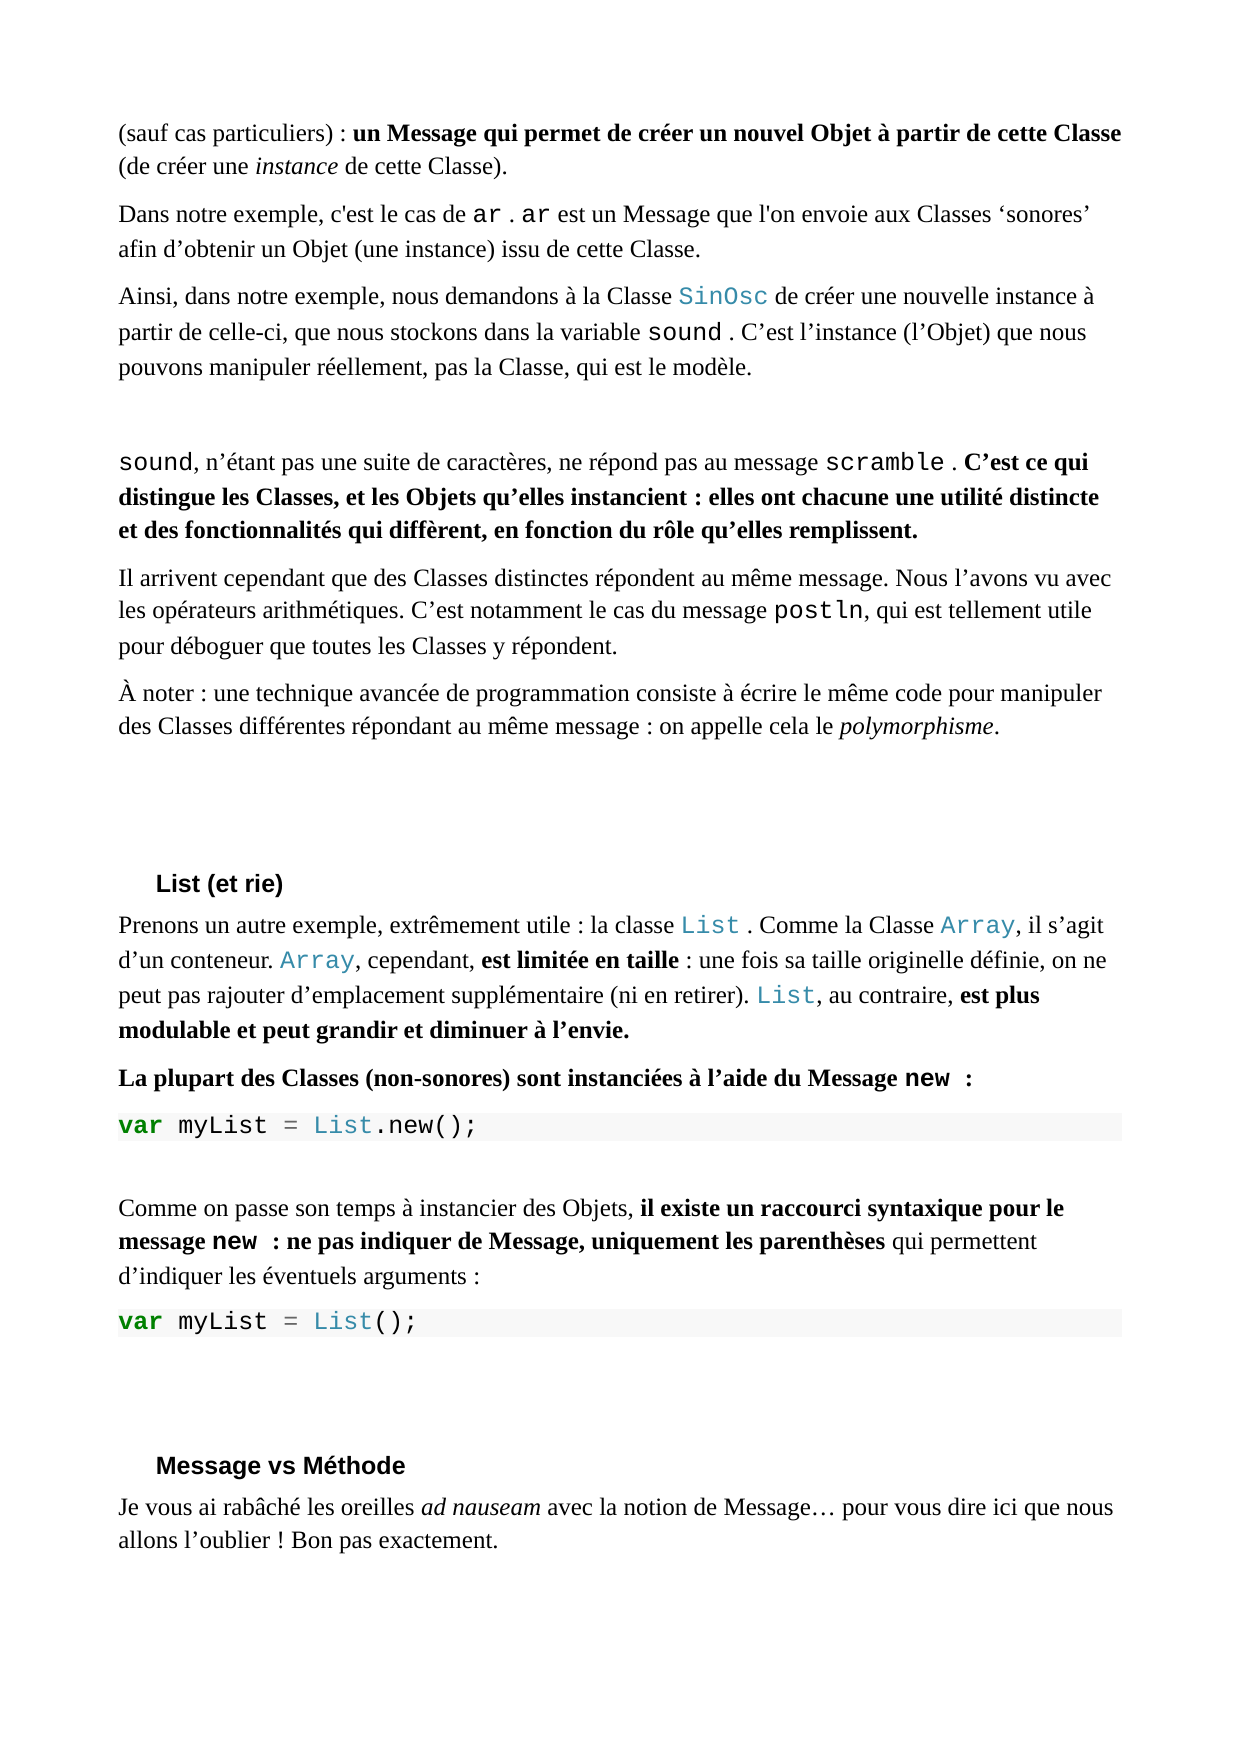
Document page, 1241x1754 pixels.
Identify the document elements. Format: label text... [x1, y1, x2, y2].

text Il arrivent cependant que des Classes distinctes répondent au même message. Nous l’avons vu avec les opérateurs arithmétiques. C’est notamment le cas du message postln, qui est tellement utile pour déboguer que toutes les Classes y répondent. [118, 563, 1122, 659]
subtitle Message vs Méthode [156, 1451, 1122, 1480]
text sound, n’étant pas une suite de caractères, ne répond pas au message scramble . C’est ce qui distingue les Classes, et les Objets qu’elles instancient : elles ont chacune une utilité distincte et des fonctionnalités qui diffèrent, en fonction du rôle qu’elles remplissent. [118, 447, 1122, 544]
text Dans notre exemple, c'est le cas de ar . ar est un Message que l'on envoie aux Classes ‘sonores’ afin d’obtenir un Objet (une instance) issu de cette Classe. [118, 199, 1122, 263]
text La plupart des Classes (non-sonores) sont instanciées à l’aide du Message new : [118, 1063, 1122, 1094]
text var myList = List.new(); [118, 1113, 1122, 1141]
subtitle List (et rie) [156, 869, 1122, 897]
text À noter : une technique avancée de programmation consiste à écrire le même code pour manipuler des Classes différentes répondant au même message : on appelle cela le polymorphisme. [118, 678, 1122, 740]
text Je vous ai rabâché les oreilles ad nauseam avec la notion de Message… pour vous dire ici que nous allons l’oublier ! Bon pas exactement. [118, 1492, 1122, 1554]
text (sauf cas particuliers) : un Message qui permet de créer un nouvel Objet à partir de cette Classe (de créer une instance de cette Classe). [118, 118, 1122, 180]
text Prenons un autre exemple, extrêmement utile : la classe List . Comme la Classe Array, il s’agit d’un conteneur. Array, cependant, est limitée en taille : une fois sa taille originelle définie, on ne peut pas rajouter d’emplacement supplémentaire (ni en retirer). List, au contraire, est plus modulable et peut grandir et diminuer à l’envie. [118, 910, 1122, 1044]
text var myList = List(); [118, 1309, 1122, 1337]
text Comme on passe son temps à instancier des Objets, il existe un raccourci syntaxique pour le message new : ne pas indiquer de Message, uniquement les parenthèses qui permettent d’indiquer les éventuels arguments : [118, 1193, 1122, 1290]
text Ainsi, dans notre exemple, nous demandons à la Classe SinOsc de créer une nouvelle instance à partir de celle-ci, que nous stockons dans la variable sound . C’est l’instance (l’Objet) que nous pouvons manipuler réellement, pas la Classe, qui est le modèle. [118, 281, 1122, 380]
